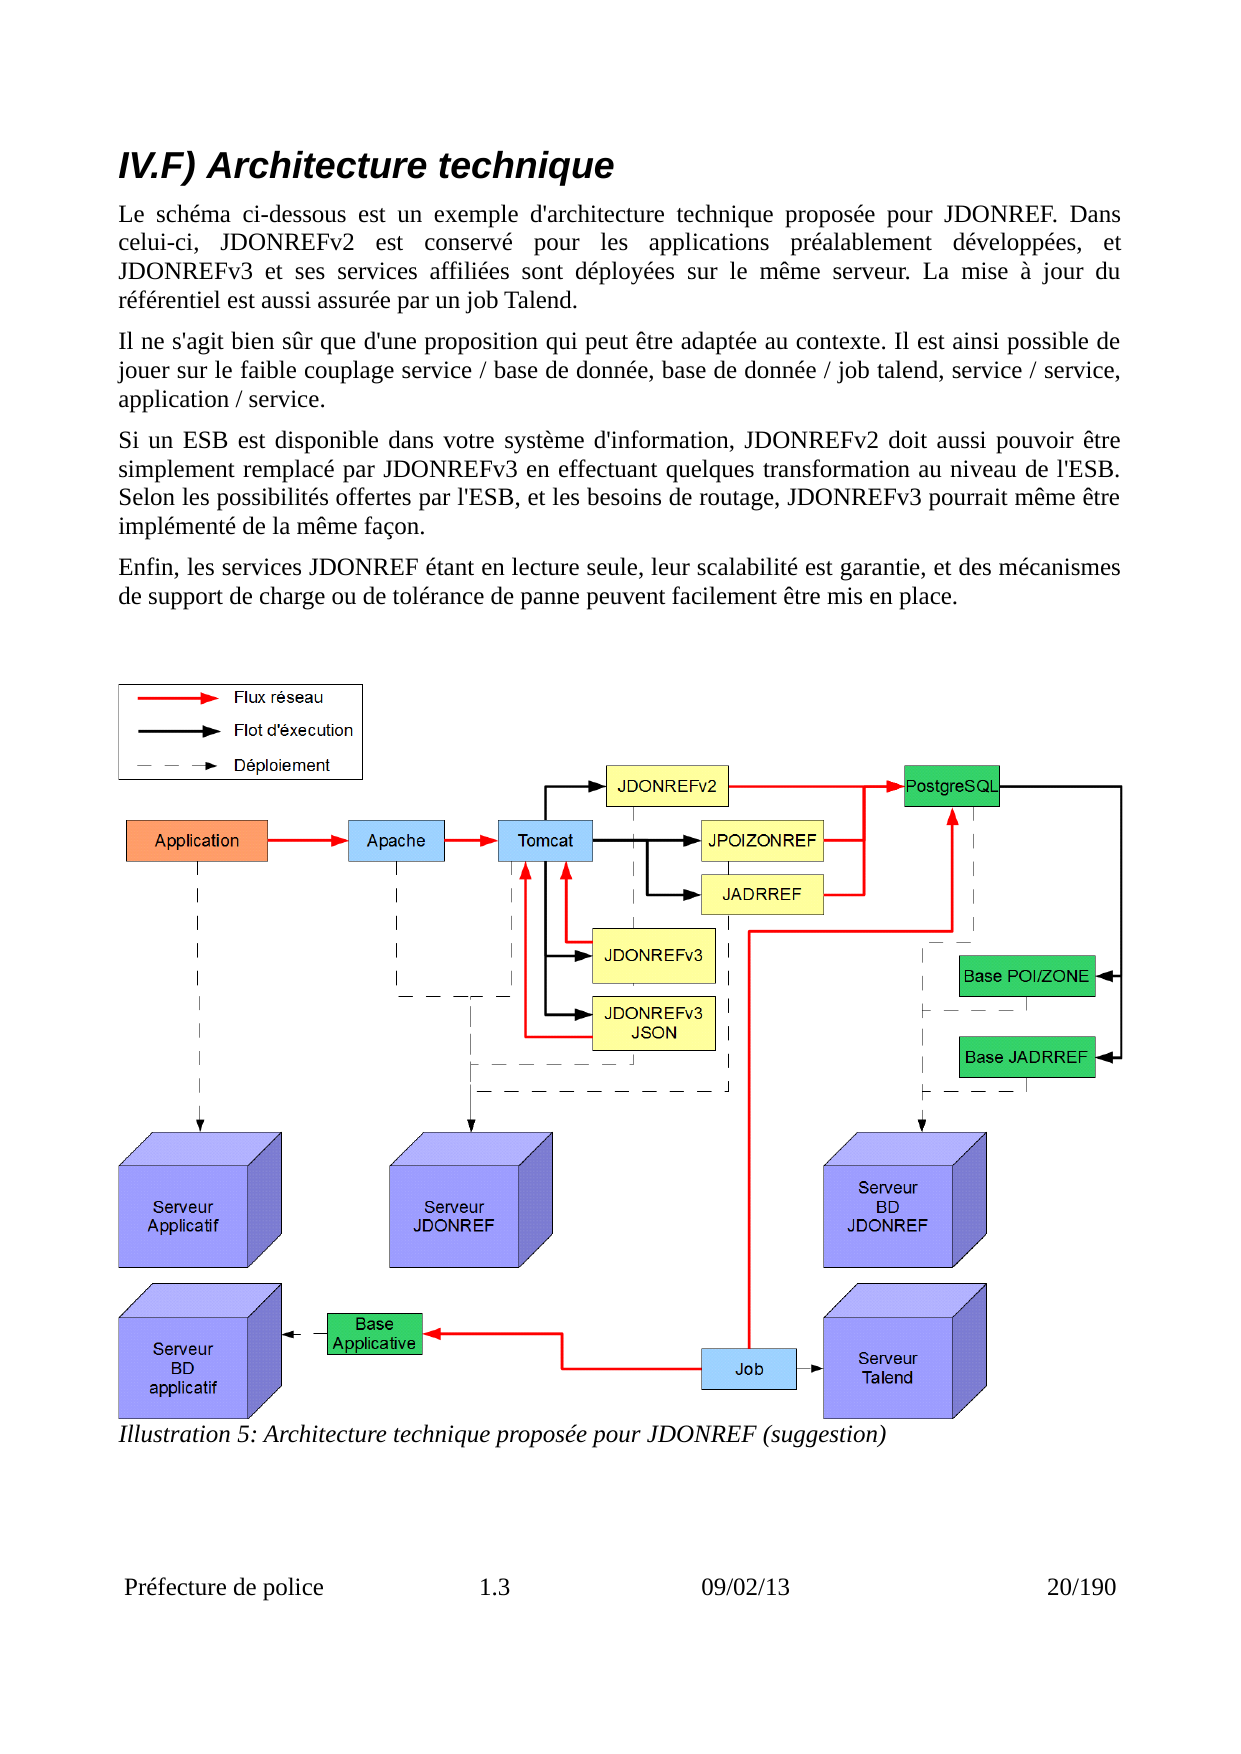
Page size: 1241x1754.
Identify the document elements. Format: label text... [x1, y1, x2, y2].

subtitle Architecture technique [118, 143, 1122, 186]
text Illustration 5: Architecture technique proposée pour JDONREF (suggestion) [118, 1419, 1122, 1448]
text Il ne s'agit bien sûr que d'une proposition qui peut être adaptée au contexte. Il est ainsi possible de jouer sur le faible couplage service / base de donnée, base de donnée / job talend, service / service, application / service. [118, 326, 1122, 412]
text Si un ESB est disponible dans votre système d'information, JDONREFv2 doit aussi pouvoir être simplement remplacé par JDONREFv3 en effectuant quelques transformation au niveau de l'ESB. Selon les possibilités offertes par l'ESB, et les besoins de routage, JDONREFv3 pourrait même être implémenté de la même façon. [118, 425, 1122, 540]
text Le schéma ci-dessous est un exemple d'architecture technique proposée pour JDONREF. Dans celui-ci, JDONREFv2 est conservé pour les applications préalablement développées, et JDONREFv3 et ses services affiliées sont déployées sur le même serveur. La mise à jour du référentiel est aussi assurée par un job Talend. [118, 199, 1122, 314]
picture [118, 684, 1123, 1419]
text Enfin, les services JDONREF étant en lecture seule, leur scalabilité est garantie, et des mécanismes de support de charge ou de tolérance de panne peuvent facilement être mis en place. [118, 552, 1122, 610]
